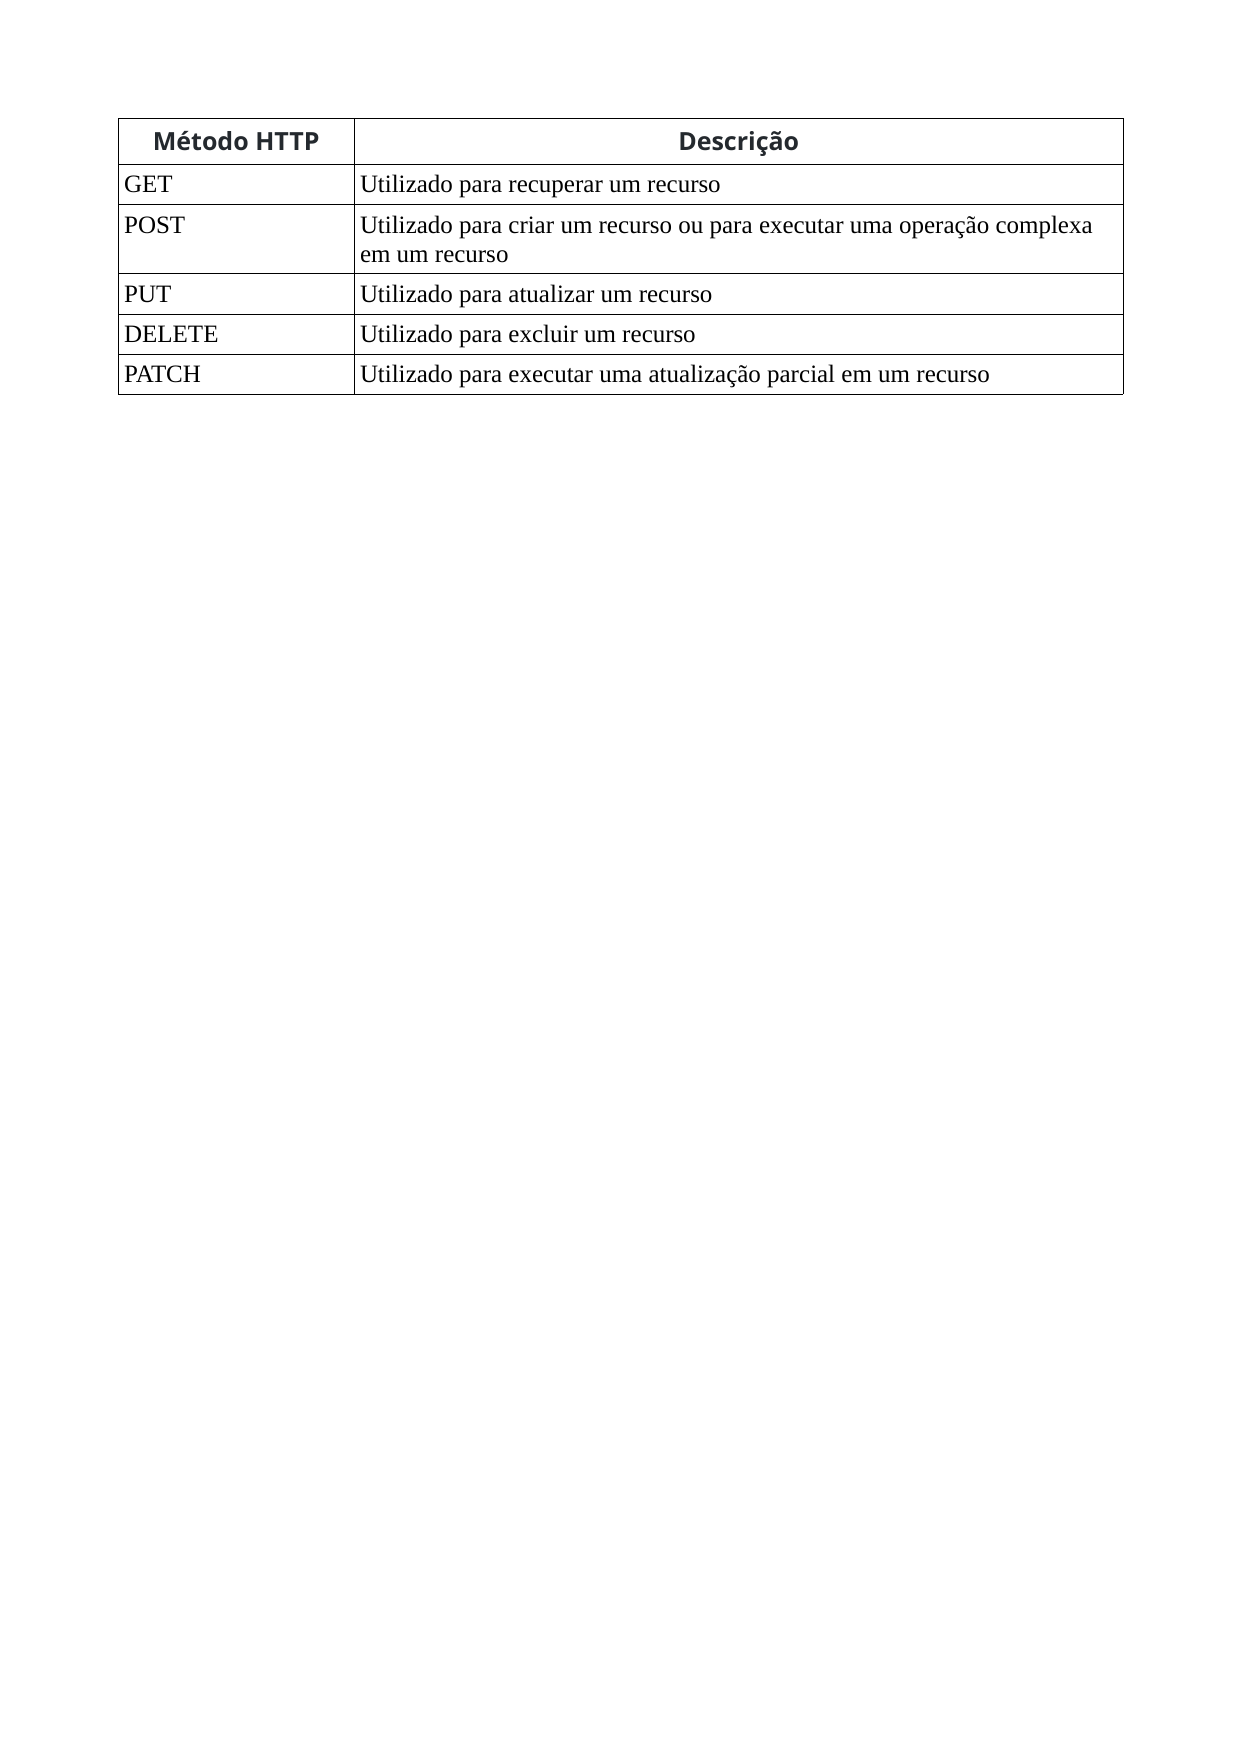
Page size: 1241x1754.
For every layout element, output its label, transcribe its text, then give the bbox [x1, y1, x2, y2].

table_cell Utilizado para excluir um recurso [355, 315, 1123, 354]
table_cell DELETE [119, 315, 354, 354]
table_cell PATCH [119, 355, 354, 394]
table_cell Utilizado para executar uma atualização parcial em um recurso [355, 355, 1123, 394]
table_cell Utilizado para recuperar um recurso [355, 165, 1123, 204]
table_cell POST [119, 205, 354, 273]
table_header Método HTTP [119, 119, 354, 164]
table_cell GET [119, 165, 354, 204]
table_cell Utilizado para atualizar um recurso [355, 274, 1123, 313]
table_header Descrição [355, 119, 1123, 164]
table_cell Utilizado para criar um recurso ou para executar uma operação complexa em um recurso [355, 205, 1123, 273]
table_cell PUT [119, 274, 354, 313]
